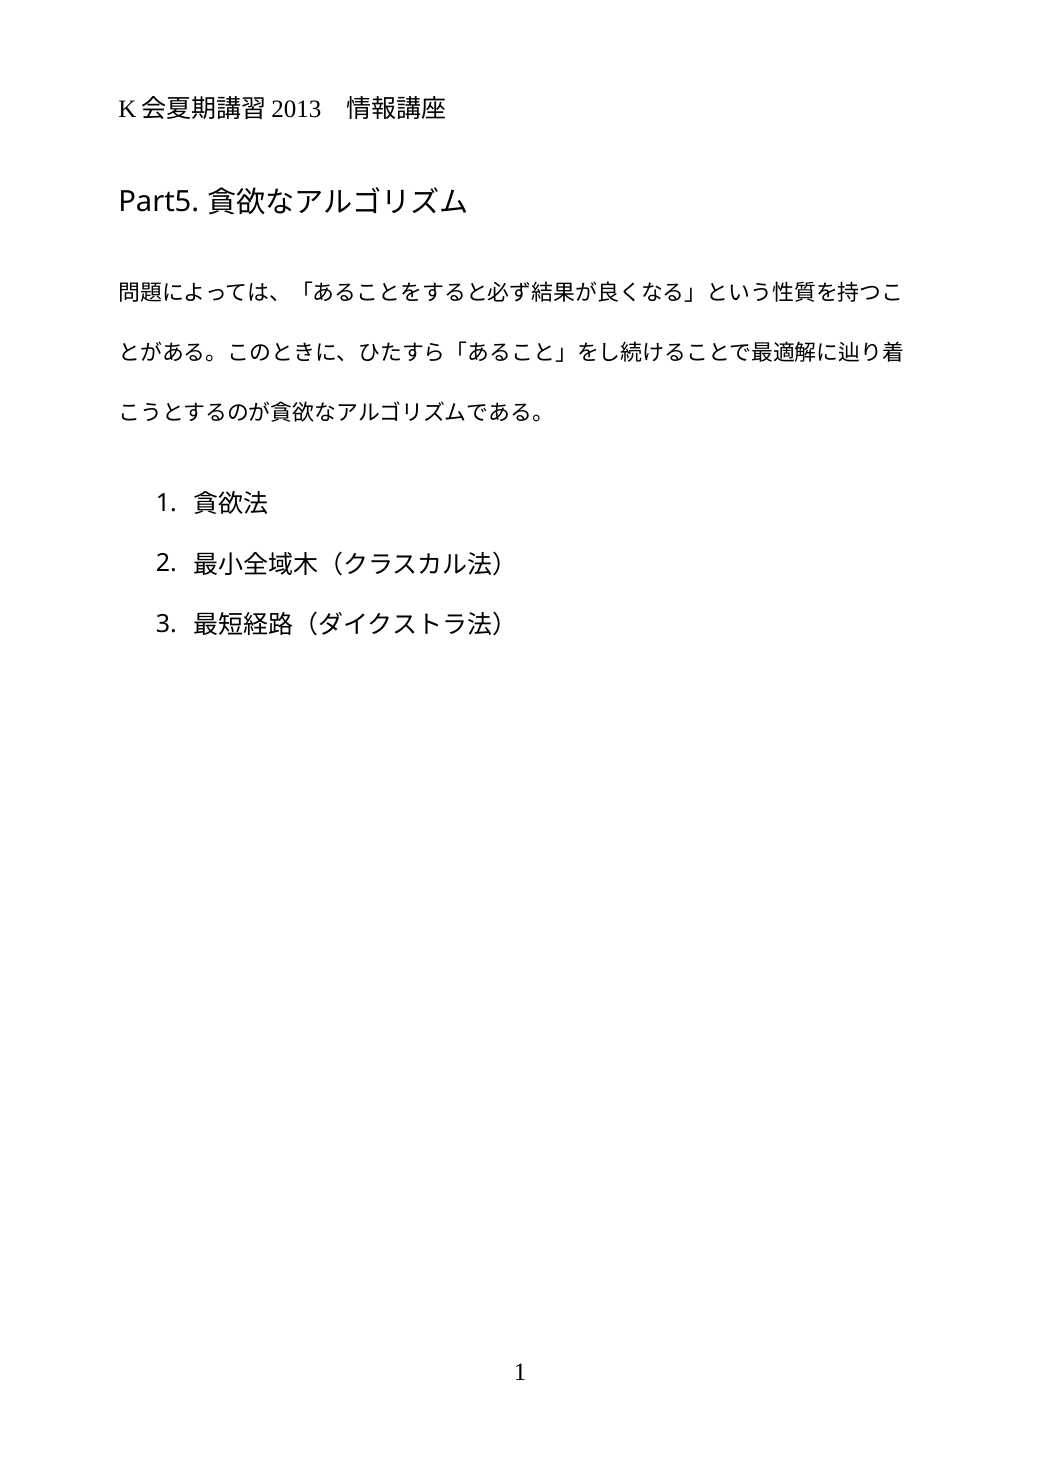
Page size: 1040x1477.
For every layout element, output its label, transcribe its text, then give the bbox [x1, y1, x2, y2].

list 貪欲法 [156, 469, 921, 529]
list 最短経路（ダイクストラ法） [156, 590, 921, 650]
list 最小全域木（クラスカル法） [156, 529, 921, 590]
text Part5. 貪欲なアルゴリズム [118, 167, 921, 227]
text 問題によっては、「あることをすると必ず結果が良くなる」という性質を持つことがある。このときに、ひたすら「あること」をし続けることで最適解に辿り着こうとするのが貪欲なアルゴリズムである。 [118, 257, 921, 439]
